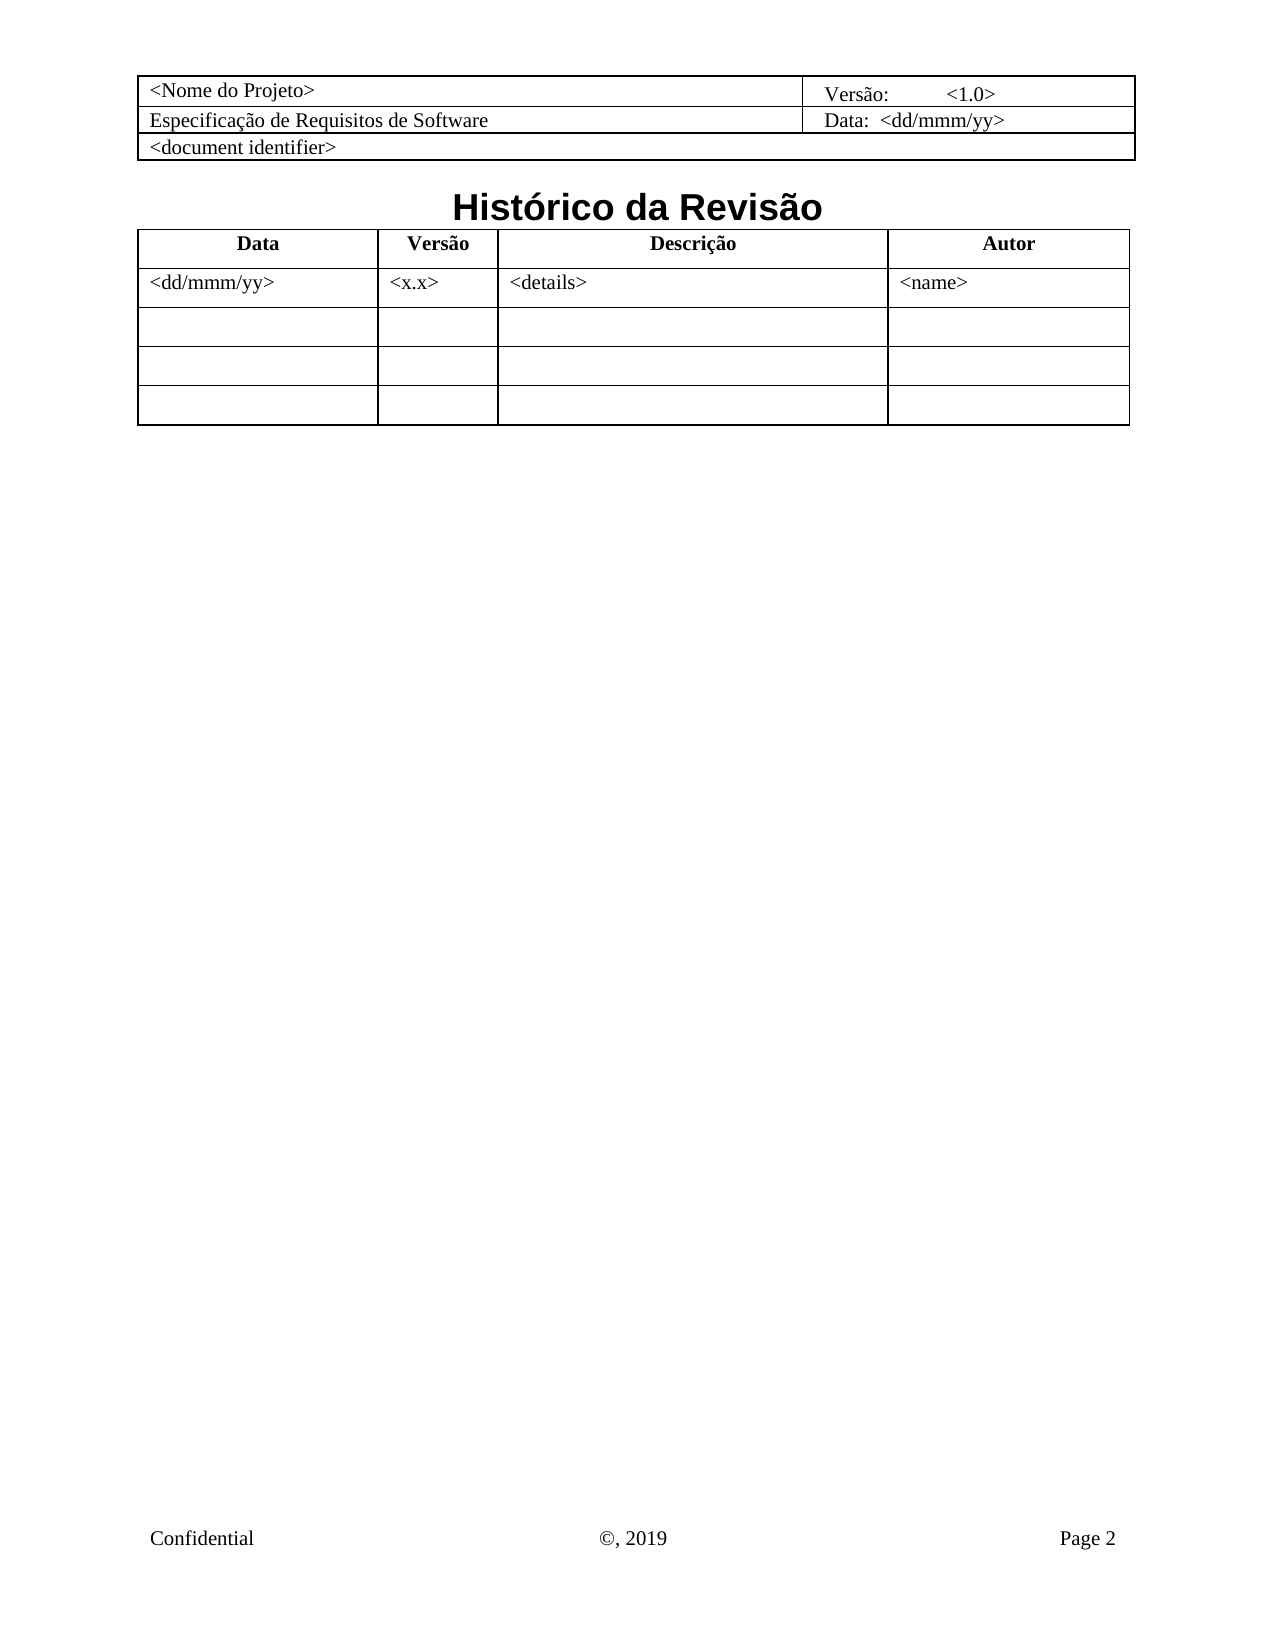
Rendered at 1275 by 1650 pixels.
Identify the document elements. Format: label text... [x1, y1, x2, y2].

table_cell [499, 347, 887, 385]
table_cell [139, 308, 377, 346]
table_cell <dd/mmm/yy> [139, 269, 377, 307]
table_cell [889, 308, 1129, 346]
table_cell [499, 308, 887, 346]
table_cell [499, 386, 887, 424]
table_header Descrição [499, 230, 887, 268]
table_header Data [139, 230, 377, 268]
table_cell <x.x> [379, 269, 497, 307]
table_cell [379, 347, 497, 385]
table_cell <details> [499, 269, 887, 307]
table_cell [379, 386, 497, 424]
table_cell [379, 308, 497, 346]
table_header Versão [379, 230, 497, 268]
table_cell <name> [889, 269, 1129, 307]
table_cell [889, 386, 1129, 424]
subtitle Histórico da Revisão [150, 185, 1125, 228]
table_cell [139, 347, 377, 385]
table_cell [889, 347, 1129, 385]
table_header Autor [889, 230, 1129, 268]
table_cell [139, 386, 377, 424]
